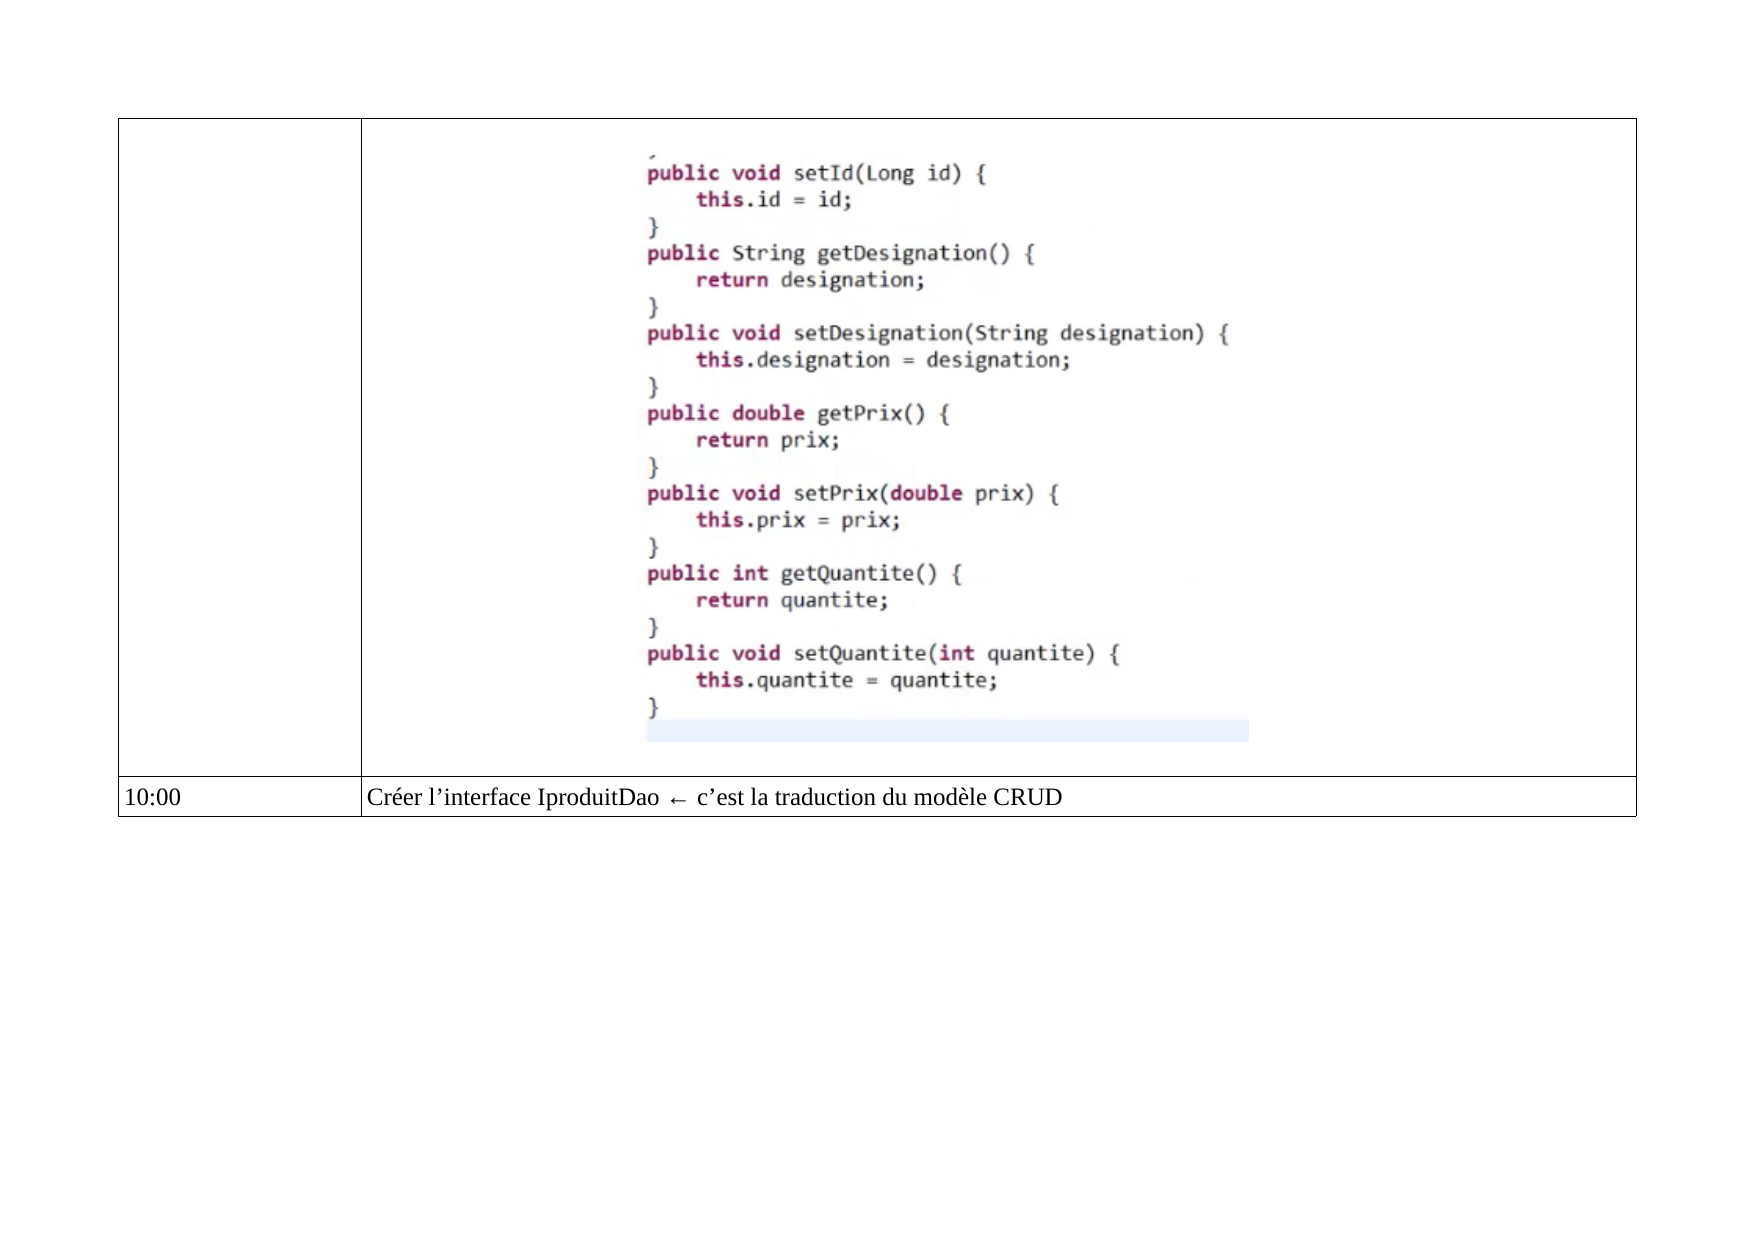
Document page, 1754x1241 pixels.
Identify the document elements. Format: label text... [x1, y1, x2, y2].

table_cell [119, 119, 361, 776]
table_cell 10:00 [119, 777, 361, 816]
table_cell Créer l’interface IproduitDao ← c’est la traduction du modèle CRUD [362, 777, 1636, 816]
table_cell [362, 119, 1636, 776]
picture [636, 155, 1249, 742]
